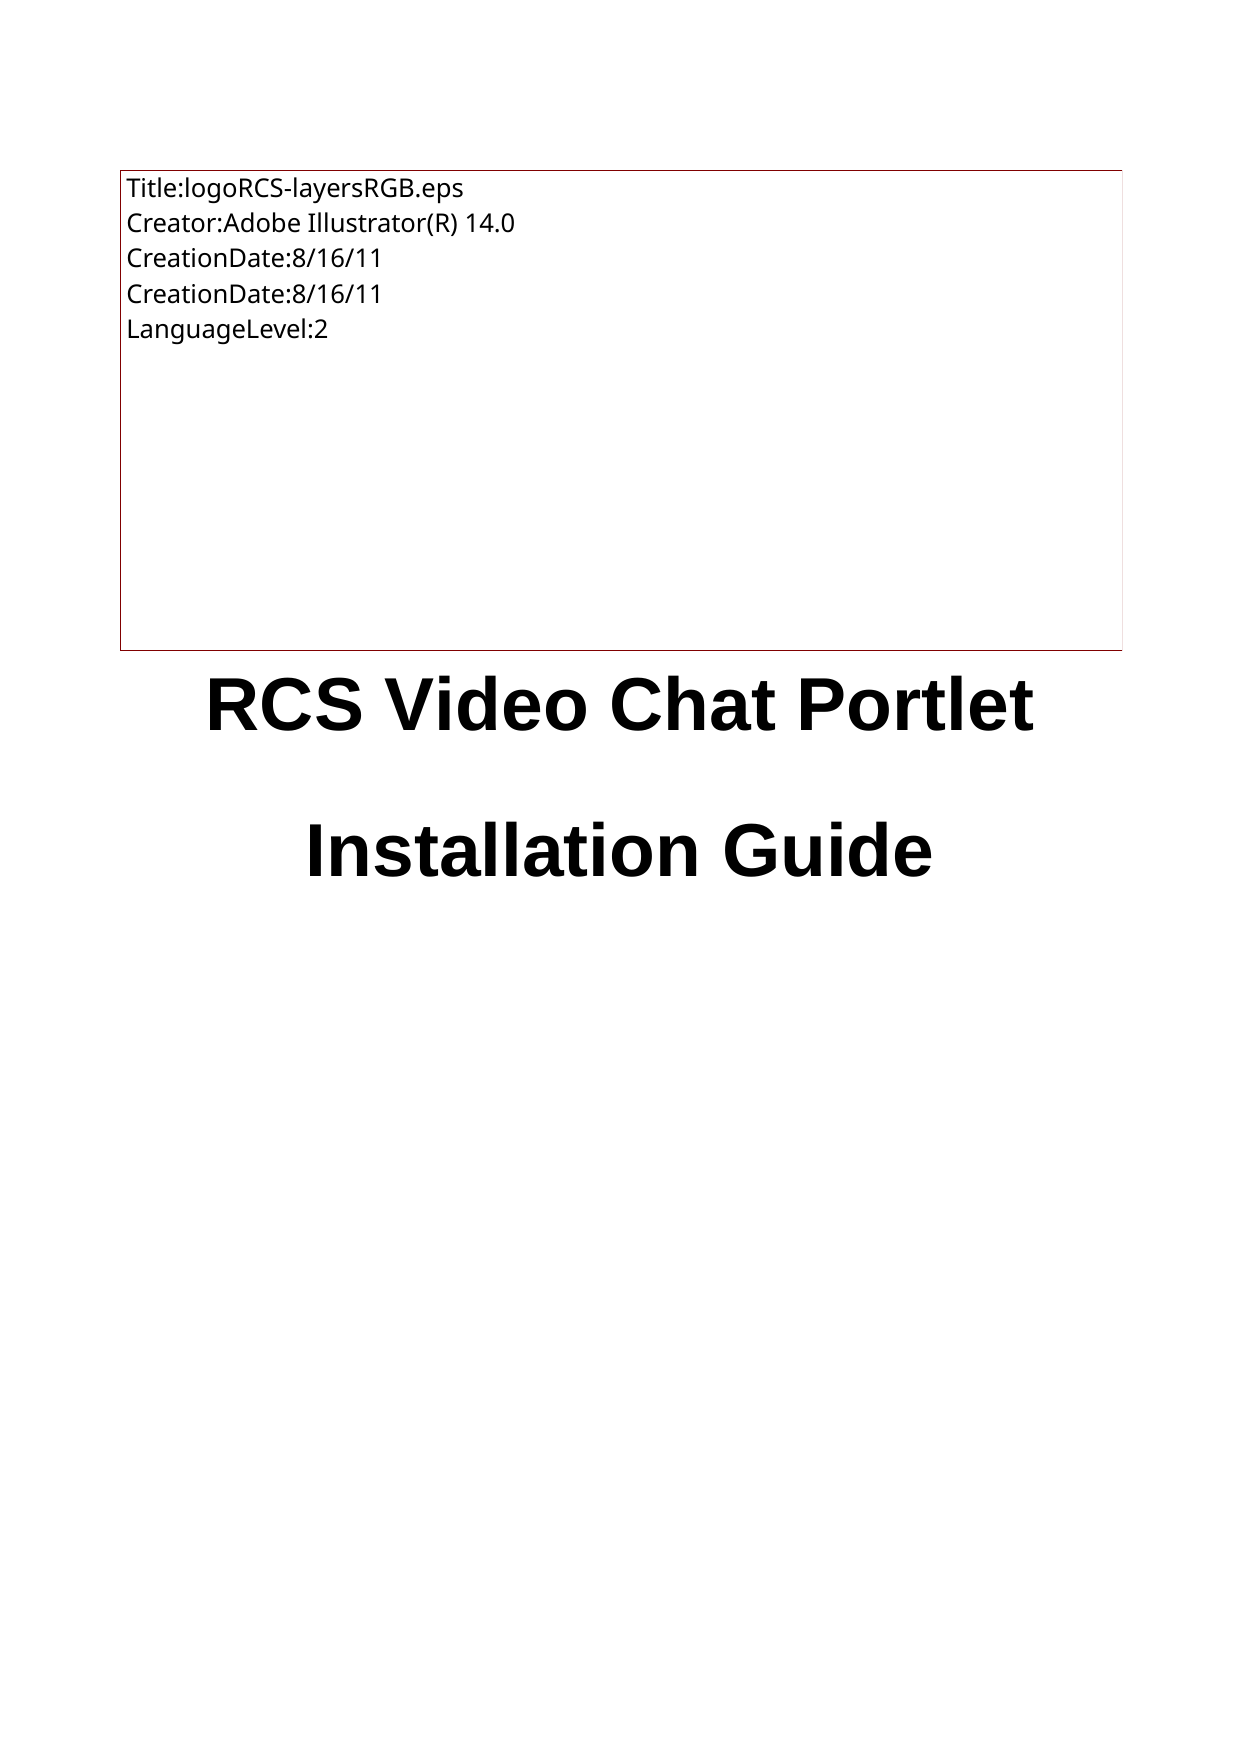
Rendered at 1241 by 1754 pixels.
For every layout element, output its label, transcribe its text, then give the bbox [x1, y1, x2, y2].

subtitle Installation Guide [118, 809, 1122, 893]
subtitle RCS Video Chat Portlet [118, 168, 1122, 746]
